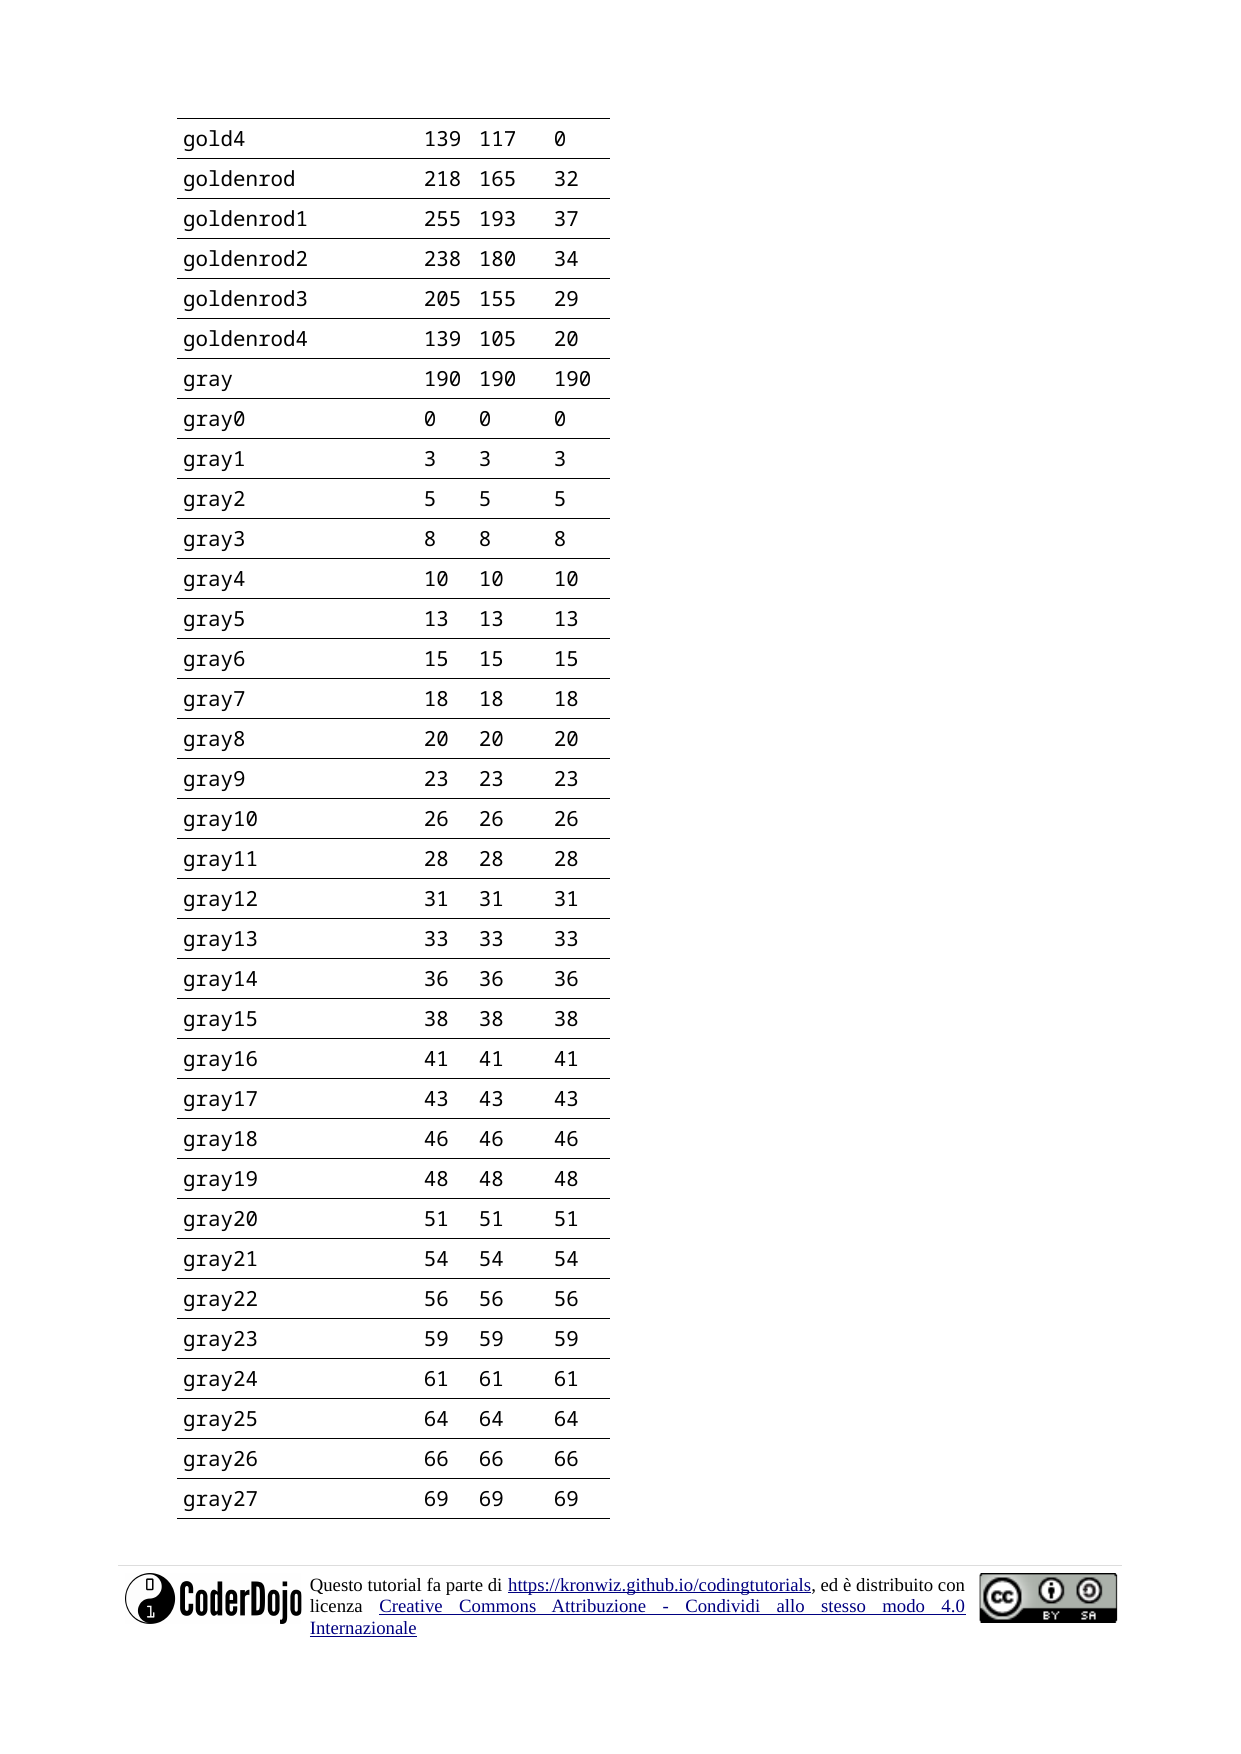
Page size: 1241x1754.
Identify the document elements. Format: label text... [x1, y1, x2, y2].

table_cell 180 [473, 239, 548, 278]
table_cell 56 [473, 1279, 548, 1318]
table_cell 48 [418, 1159, 473, 1198]
picture [125, 1573, 302, 1624]
table_cell gray4 [177, 559, 418, 598]
table_cell 31 [473, 879, 548, 918]
table_cell 15 [473, 639, 548, 678]
table_cell gray1 [177, 439, 418, 478]
table_cell 23 [548, 759, 610, 798]
table_cell 37 [548, 199, 610, 238]
table_cell gray24 [177, 1359, 418, 1398]
table_cell 13 [473, 599, 548, 638]
table_cell gray0 [177, 399, 418, 438]
table_cell 139 [418, 319, 473, 358]
table_cell gray27 [177, 1479, 418, 1518]
table_cell gray18 [177, 1119, 418, 1158]
table_cell gray20 [177, 1199, 418, 1238]
table_cell 59 [548, 1319, 610, 1358]
table_cell 31 [548, 879, 610, 918]
table_cell 33 [473, 919, 548, 958]
table_cell 15 [418, 639, 473, 678]
table_cell goldenrod4 [177, 319, 418, 358]
table_cell 10 [418, 559, 473, 598]
table_cell 43 [473, 1079, 548, 1118]
table_cell 61 [418, 1359, 473, 1398]
table_cell 54 [418, 1239, 473, 1278]
table_cell 165 [473, 159, 548, 198]
table_cell 18 [418, 679, 473, 718]
table_cell 0 [473, 399, 548, 438]
table_cell 8 [548, 519, 610, 558]
table_cell 38 [473, 999, 548, 1038]
table_cell 26 [473, 799, 548, 838]
table_cell 66 [548, 1439, 610, 1478]
table_cell 43 [418, 1079, 473, 1118]
table_cell 20 [548, 719, 610, 758]
table_cell 46 [473, 1119, 548, 1158]
table_cell gray23 [177, 1319, 418, 1358]
table_cell 46 [418, 1119, 473, 1158]
table_cell 33 [548, 919, 610, 958]
table_cell 3 [418, 439, 473, 478]
table_cell 117 [473, 119, 548, 158]
table_cell 0 [418, 399, 473, 438]
table_cell 69 [418, 1479, 473, 1518]
table_cell 28 [548, 839, 610, 878]
table_cell gray9 [177, 759, 418, 798]
table_cell goldenrod1 [177, 199, 418, 238]
table_cell 8 [473, 519, 548, 558]
table_cell goldenrod2 [177, 239, 418, 278]
table_cell gray21 [177, 1239, 418, 1278]
table_cell 59 [418, 1319, 473, 1358]
table_cell 13 [418, 599, 473, 638]
table_cell gold4 [177, 119, 418, 158]
table_cell 64 [548, 1399, 610, 1438]
table_cell 139 [418, 119, 473, 158]
picture [979, 1573, 1118, 1623]
table_cell 218 [418, 159, 473, 198]
table_cell 190 [473, 359, 548, 398]
table_cell gray5 [177, 599, 418, 638]
table_cell 48 [473, 1159, 548, 1198]
table_cell gray8 [177, 719, 418, 758]
table_cell 5 [473, 479, 548, 518]
table_cell 51 [418, 1199, 473, 1238]
table_cell 15 [548, 639, 610, 678]
table_cell 10 [473, 559, 548, 598]
table_cell 36 [418, 959, 473, 998]
table_cell 28 [418, 839, 473, 878]
table_cell 5 [418, 479, 473, 518]
table_cell 64 [473, 1399, 548, 1438]
table_cell 36 [548, 959, 610, 998]
table_cell 64 [418, 1399, 473, 1438]
table_cell gray11 [177, 839, 418, 878]
table_cell gray2 [177, 479, 418, 518]
table_cell 56 [548, 1279, 610, 1318]
table_cell 29 [548, 279, 610, 318]
table_cell 26 [548, 799, 610, 838]
table_cell 41 [418, 1039, 473, 1078]
table_cell 56 [418, 1279, 473, 1318]
table_cell 238 [418, 239, 473, 278]
table_cell gray [177, 359, 418, 398]
table_cell gray15 [177, 999, 418, 1038]
table_cell gray22 [177, 1279, 418, 1318]
table_cell gray7 [177, 679, 418, 718]
table_cell 51 [473, 1199, 548, 1238]
table_cell 66 [473, 1439, 548, 1478]
table_cell 26 [418, 799, 473, 838]
table_cell 61 [548, 1359, 610, 1398]
table_cell 3 [473, 439, 548, 478]
table_cell 34 [548, 239, 610, 278]
table_cell gray14 [177, 959, 418, 998]
table_cell 32 [548, 159, 610, 198]
table_cell gray3 [177, 519, 418, 558]
table_cell gray12 [177, 879, 418, 918]
table_cell 20 [418, 719, 473, 758]
table_cell 23 [418, 759, 473, 798]
table_cell 155 [473, 279, 548, 318]
table_cell 59 [473, 1319, 548, 1358]
table_cell 193 [473, 199, 548, 238]
table_cell 43 [548, 1079, 610, 1118]
table_cell 20 [473, 719, 548, 758]
table_cell 69 [548, 1479, 610, 1518]
table_cell 51 [548, 1199, 610, 1238]
table_cell 66 [418, 1439, 473, 1478]
table_cell 54 [548, 1239, 610, 1278]
table_cell 3 [548, 439, 610, 478]
table_cell gray26 [177, 1439, 418, 1478]
table_cell 105 [473, 319, 548, 358]
table_cell 8 [418, 519, 473, 558]
table_cell 36 [473, 959, 548, 998]
table_cell gray10 [177, 799, 418, 838]
table_cell gray13 [177, 919, 418, 958]
table_cell 41 [548, 1039, 610, 1078]
table_cell 255 [418, 199, 473, 238]
table_cell 0 [548, 399, 610, 438]
table_cell gray6 [177, 639, 418, 678]
table_cell 190 [418, 359, 473, 398]
table_cell 69 [473, 1479, 548, 1518]
table_cell 46 [548, 1119, 610, 1158]
table_cell 5 [548, 479, 610, 518]
table_cell 28 [473, 839, 548, 878]
table_cell 41 [473, 1039, 548, 1078]
table_cell 205 [418, 279, 473, 318]
table_cell 38 [418, 999, 473, 1038]
table_cell 18 [548, 679, 610, 718]
table_cell 0 [548, 119, 610, 158]
table_cell gray17 [177, 1079, 418, 1118]
table_cell 13 [548, 599, 610, 638]
table_cell 23 [473, 759, 548, 798]
table_cell 18 [473, 679, 548, 718]
table_cell gray19 [177, 1159, 418, 1198]
table_cell 38 [548, 999, 610, 1038]
table_cell 48 [548, 1159, 610, 1198]
table_cell gray16 [177, 1039, 418, 1078]
table_cell 31 [418, 879, 473, 918]
table_cell 190 [548, 359, 610, 398]
table_cell goldenrod3 [177, 279, 418, 318]
table_cell goldenrod [177, 159, 418, 198]
table_cell 20 [548, 319, 610, 358]
table_cell 10 [548, 559, 610, 598]
table_cell gray25 [177, 1399, 418, 1438]
table_cell 61 [473, 1359, 548, 1398]
table_cell 54 [473, 1239, 548, 1278]
table_cell 33 [418, 919, 473, 958]
